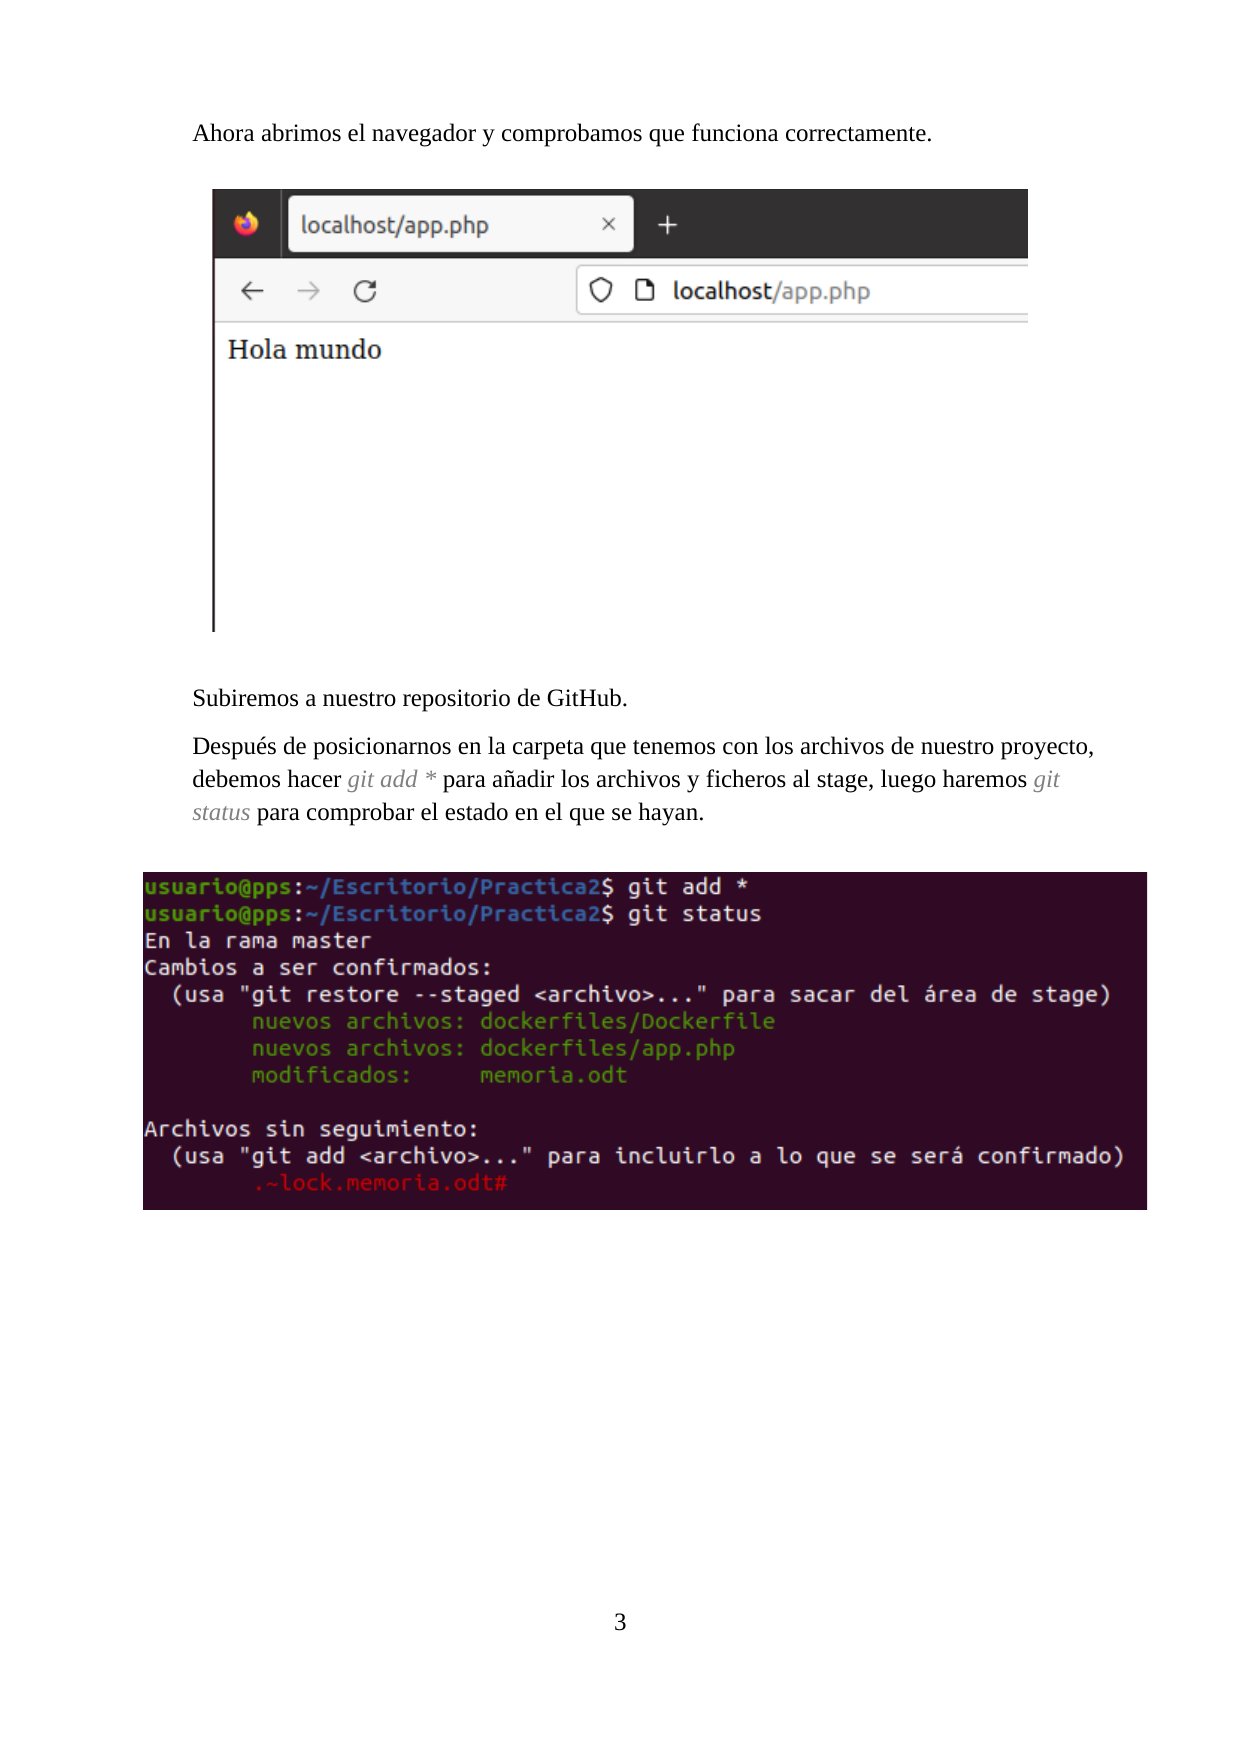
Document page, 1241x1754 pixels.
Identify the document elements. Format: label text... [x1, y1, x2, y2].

picture [143, 872, 1148, 1210]
text Después de posicionarnos en la carpeta que tenemos con los archivos de nuestro proyecto, debemos hacer git add * para añadir los archivos y ficheros al stage, luego haremos git status para comprobar el estado en el que se hayan. [118, 731, 1122, 826]
text Ahora abrimos el navegador y comprobamos que funciona correctamente. [118, 118, 1122, 147]
text Subiremos a nuestro repositorio de GitHub. [118, 683, 1122, 712]
picture [212, 189, 1028, 632]
